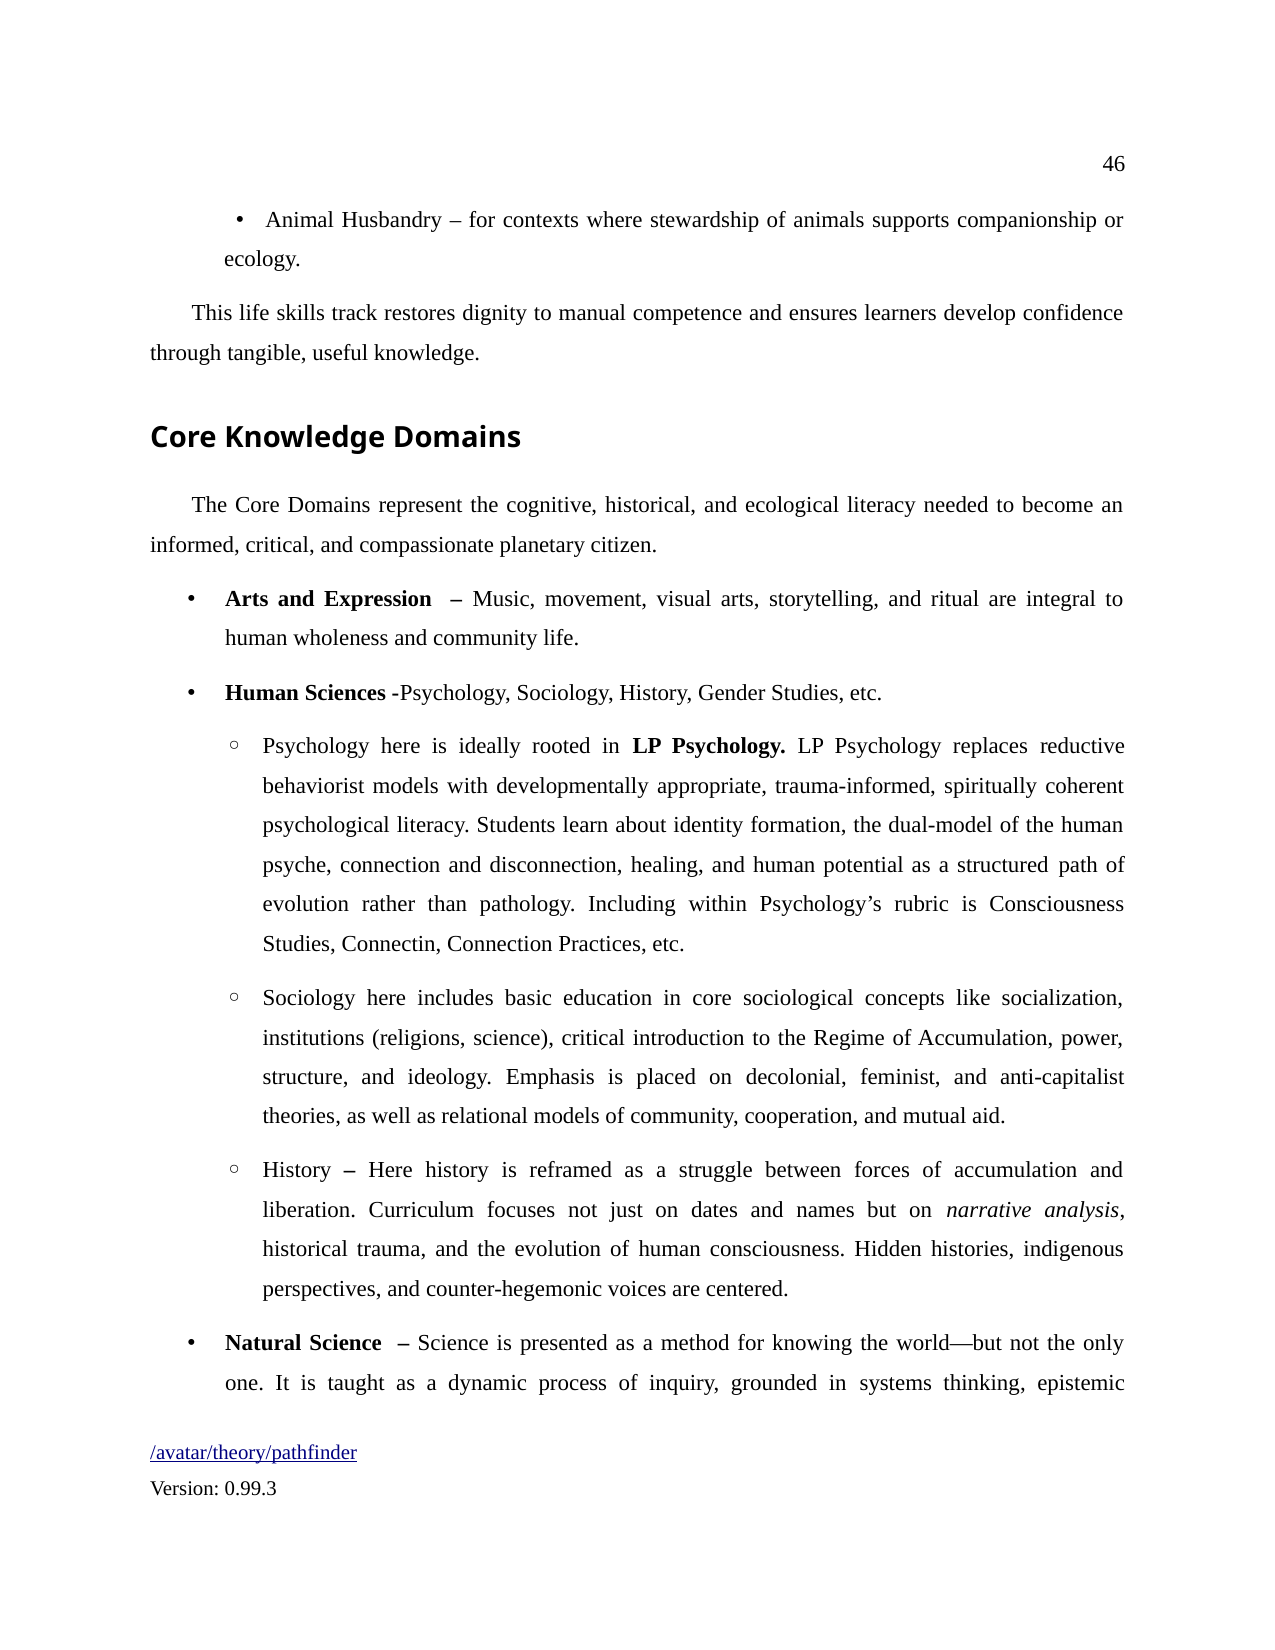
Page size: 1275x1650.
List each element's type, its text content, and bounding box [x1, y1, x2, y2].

subtitle Core Knowledge Domains [150, 417, 1125, 456]
list Sociology here includes basic education in core sociological concepts like socialization, institutions (religions, science), critical introduction to the Regime of Accumulation, power, structure, and ideology. Emphasis is placed on decolonial, feminist, and anti-capitalist theories, as well as relational models of community, cooperation, and mutual aid. [225, 984, 1125, 1129]
text The Core Domains represent the cognitive, historical, and ecological literacy needed to become an informed, critical, and compassionate planetary citizen. [150, 491, 1125, 557]
text This life skills track restores dignity to manual competence and ensures learners develop confidence through tangible, useful knowledge. [150, 299, 1125, 365]
list History – Here history is reframed as a struggle between forces of accumulation and liberation. Curriculum focuses not just on dates and names but on narrative analysis, historical trauma, and the evolution of human consciousness. Hidden histories, indigenous perspectives, and counter-hegemonic voices are centered. [225, 1157, 1125, 1301]
list Psychology here is ideally rooted in LP Psychology. LP Psychology replaces reductive behaviorist models with developmentally appropriate, trauma-informed, spiritually coherent psychological literacy. Students learn about identity formation, the dual-model of the human psyche, connection and disconnection, healing, and human potential as a structured path of evolution rather than pathology. Including within Psychology’s rubric is Consciousness Studies, Connectin, Connection Practices, etc. [225, 733, 1125, 956]
list Arts and Expression – Music, movement, visual arts, storytelling, and ritual are integral to human wholeness and community life. [187, 585, 1125, 651]
list Animal Husbandry – for contexts where stewardship of animals supports companionship or ecology. [194, 206, 1125, 272]
list Human Sciences -Psychology, Sociology, History, Gender Studies, etc. [187, 678, 1125, 705]
list Natural Science – Science is presented as a method for knowing the world—but not the only one. It is taught as a dynamic process of inquiry, grounded in systems thinking, epistemic [187, 1329, 1125, 1395]
